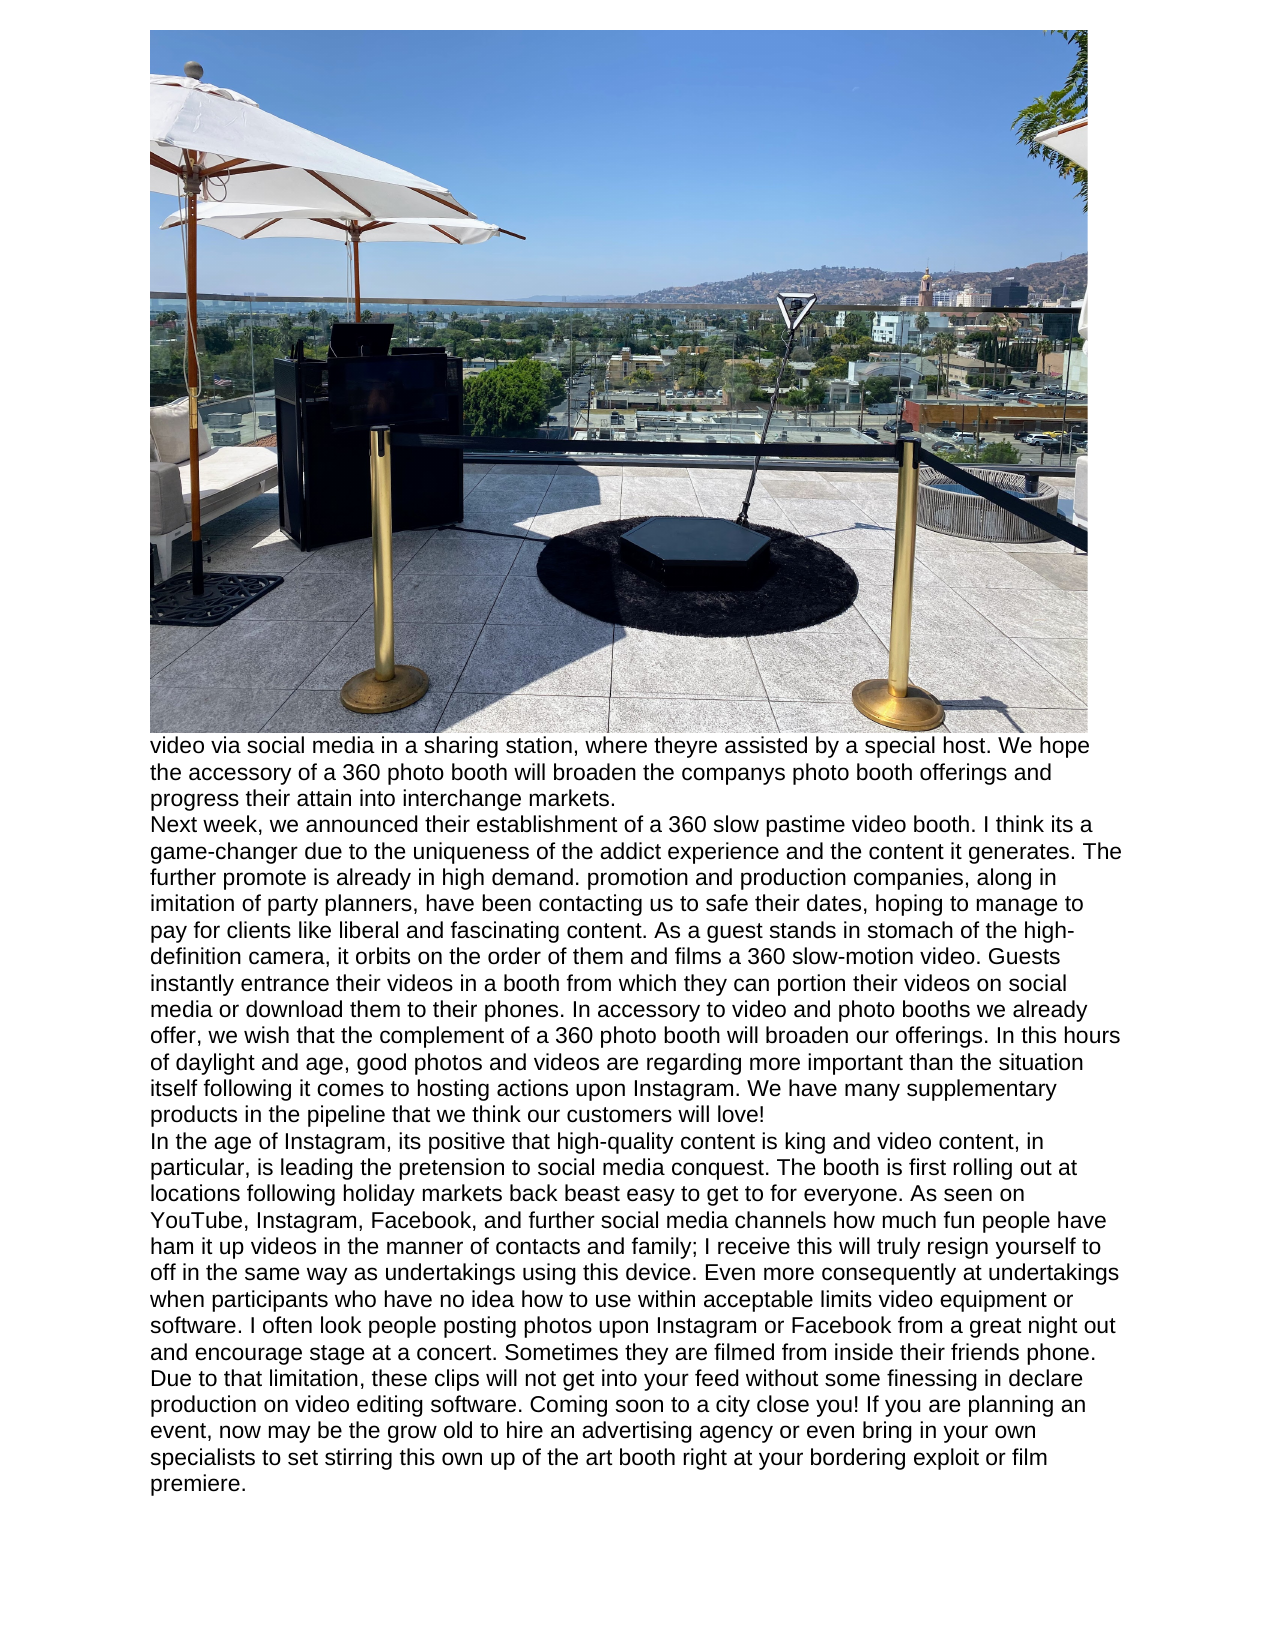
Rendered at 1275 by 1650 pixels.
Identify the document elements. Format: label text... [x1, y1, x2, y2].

picture [150, 30, 1088, 733]
text In the age of Instagram, its positive that high-quality content is king and video content, in particular, is leading the pretension to social media conquest. The booth is first rolling out at locations following holiday markets back beast easy to get to for everyone. As seen on YouTube, Instagram, Facebook, and further social media channels how much fun people have ham it up videos in the manner of contacts and family; I receive this will truly resign yourself to off in the same way as undertakings using this device. Even more consequently at undertakings when participants who have no idea how to use within acceptable limits video equipment or software. I often look people posting photos upon Instagram or Facebook from a great night out and encourage stage at a concert. Sometimes they are filmed from inside their friends phone. Due to that limitation, these clips will not get into your feed without some finessing in declare production on video editing software. Coming soon to a city close you! If you are planning an event, now may be the grow old to hire an advertising agency or even bring in your own specialists to set stirring this own up of the art booth right at your bordering exploit or film premiere. [150, 1128, 1125, 1497]
text video via social media in a sharing station, where theyre assisted by a special host. We hope the accessory of a 360 photo booth will broaden the companys photo booth offerings and progress their attain into interchange markets. [150, 732, 1125, 811]
text Next week, we announced their establishment of a 360 slow pastime video booth. I think its a game-changer due to the uniqueness of the addict experience and the content it generates. The further promote is already in high demand. promotion and production companies, along in imitation of party planners, have been contacting us to safe their dates, hoping to manage to pay for clients like liberal and fascinating content. As a guest stands in stomach of the high-definition camera, it orbits on the order of them and films a 360 slow-motion video. Guests instantly entrance their videos in a booth from which they can portion their videos on social media or download them to their phones. In accessory to video and photo booths we already offer, we wish that the complement of a 360 photo booth will broaden our offerings. In this hours of daylight and age, good photos and videos are regarding more important than the situation itself following it comes to hosting actions upon Instagram. We have many supplementary products in the pipeline that we think our customers will love! [150, 811, 1125, 1128]
